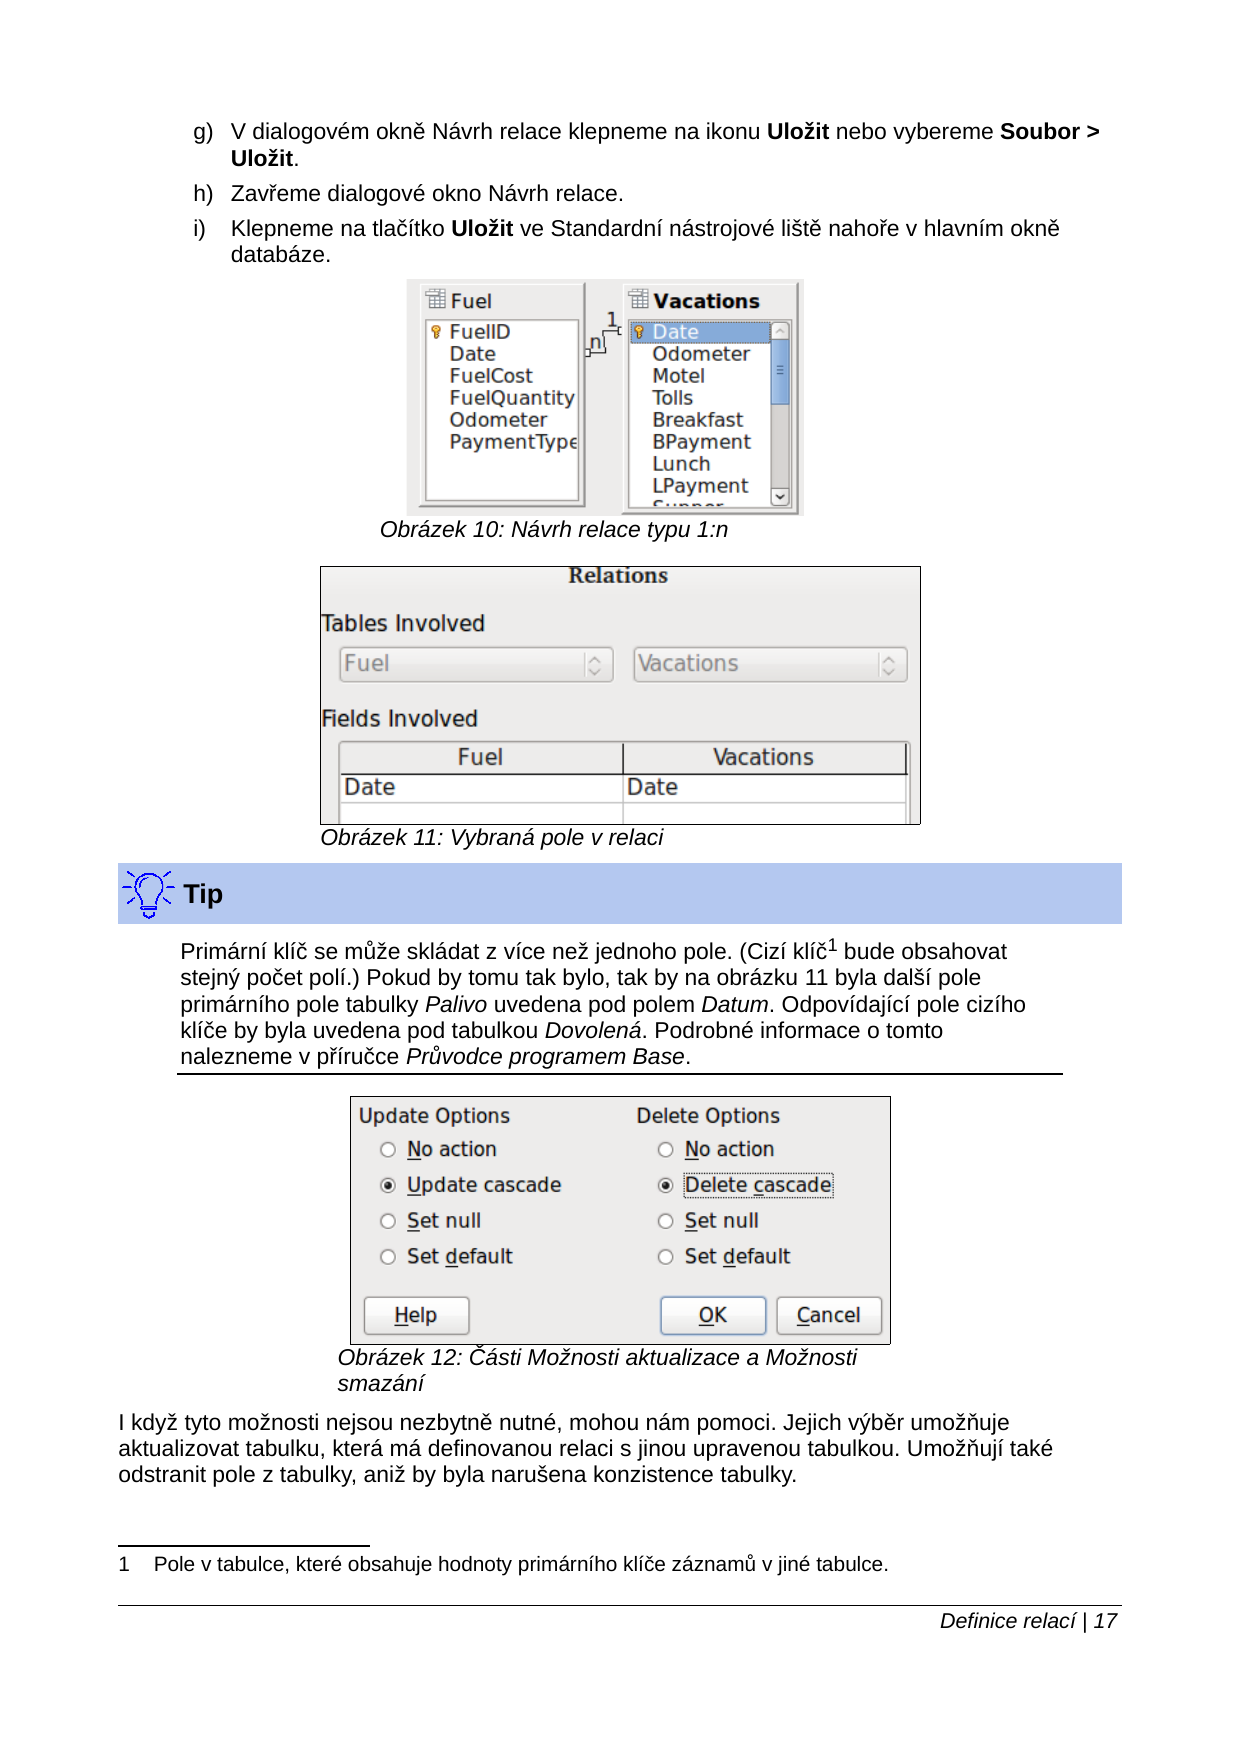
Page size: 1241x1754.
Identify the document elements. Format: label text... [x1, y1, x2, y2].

picture [119, 863, 179, 923]
text Obrázek 11: Vybraná pole v relaci [320, 825, 920, 851]
picture [351, 1097, 890, 1344]
list Klepneme na tlačítko Uložit ve Standardní nástrojové liště nahoře v hlavním okně databáze. [193, 215, 1122, 268]
subtitle Tip [118, 863, 1122, 924]
text Pole v tabulce, které obsahuje hodnoty primárního klíče záznamů v jiné tabulce. [118, 1552, 1122, 1576]
picture [406, 279, 804, 516]
text Obrázek 10: Návrh relace typu 1:n [379, 279, 861, 542]
picture [321, 567, 920, 824]
text Obrázek 12: Části Možnosti aktualizace a Možnosti smazání [337, 1096, 903, 1397]
text Primární klíč se může skládat z více než jednoho pole. (Cizí klíč bude obsahovat stejný počet polí.) Pokud by tomu tak bylo, tak by na obrázku 11 byla další pole primárního pole tabulky Palivo uvedena pod polem Datum. Odpovídající pole cizího klíče by byla uvedena pod tabulkou Dovolená. Podrobné informace o tomto nalezneme v příručce Průvodce programem Base. [177, 931, 1063, 1073]
text I když tyto možnosti nejsou nezbytně nutné, mohou nám pomoci. Jejich výběr umožňuje aktualizovat tabulku, která má definovanou relaci s jinou upravenou tabulkou. Umožňují také odstranit pole z tabulky, aniž by byla narušena konzistence tabulky. [118, 1408, 1122, 1488]
list V dialogovém okně Návrh relace klepneme na ikonu Uložit nebo vybereme Soubor > Uložit. [193, 118, 1122, 171]
list Zavřeme dialogové okno Návrh relace. [193, 180, 1122, 206]
